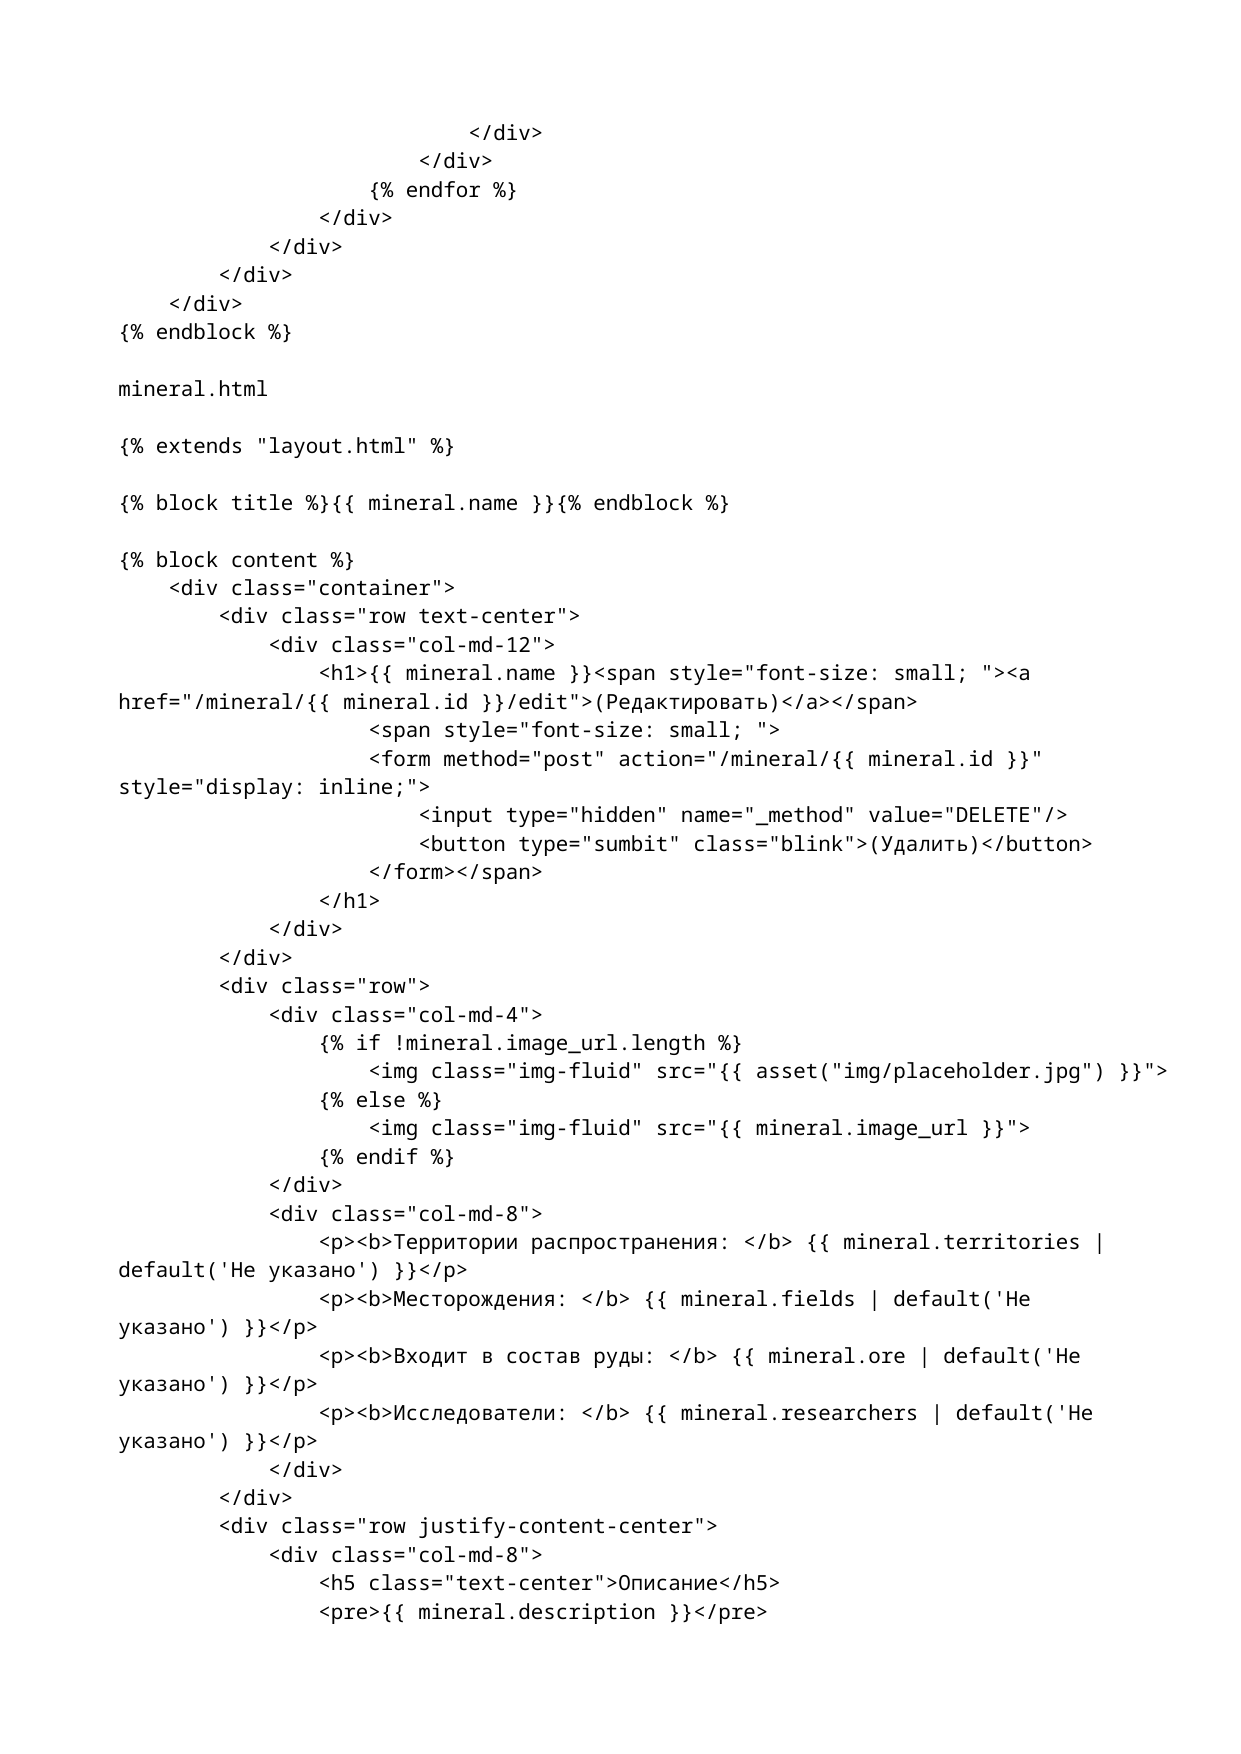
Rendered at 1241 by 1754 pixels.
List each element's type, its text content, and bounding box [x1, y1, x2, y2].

text <button type="sumbit" class="blink">(Удалить)</button> [118, 829, 1181, 857]
text </form></span> [118, 857, 1181, 886]
text <h5 class="text-center">Описание</h5> [118, 1568, 1181, 1597]
text <div class="row justify-content-center"> [118, 1512, 1181, 1540]
text </div> [118, 260, 1181, 289]
text <span style="font-size: small; "> [118, 715, 1181, 744]
text </div> [118, 1170, 1181, 1199]
text <div class="col-md-8"> [118, 1540, 1181, 1568]
text </div> [118, 203, 1181, 232]
text </div> [118, 1483, 1181, 1512]
text <div class="col-md-12"> [118, 630, 1181, 658]
text <input type="hidden" name="_method" value="DELETE"/> [118, 801, 1181, 829]
text <div class="col-md-8"> [118, 1199, 1181, 1227]
text </div> [118, 943, 1181, 971]
text {% block title %}{{ mineral.name }}{% endblock %} [118, 488, 1181, 516]
text <p><b>Исследователи: </b> {{ mineral.researchers | default('Не указано') }}</p> [118, 1398, 1181, 1455]
text {% extends "layout.html" %} [118, 431, 1181, 459]
text {% endif %} [118, 1142, 1181, 1170]
text {% endfor %} [118, 175, 1181, 203]
text <p><b>Входит в состав руды: </b> {{ mineral.ore | default('Не указано') }}</p> [118, 1341, 1181, 1398]
text <div class="col-md-4"> [118, 1000, 1181, 1028]
text <h1>{{ mineral.name }}<span style="font-size: small; "><a href="/mineral/{{ mineral.id }}/edit">(Редактировать)</a></span> [118, 658, 1181, 715]
text <div class="container"> [118, 573, 1181, 602]
text <form method="post" action="/mineral/{{ mineral.id }}" style="display: inline;"> [118, 744, 1181, 801]
text mineral.html [118, 374, 1181, 402]
text </div> [118, 1455, 1181, 1483]
text <div class="row text-center"> [118, 602, 1181, 630]
text {% block content %} [118, 545, 1181, 573]
text </div> [118, 914, 1181, 943]
text <p><b>Территории распространения: </b> {{ mineral.territories | default('Не указано') }}</p> [118, 1227, 1181, 1284]
text <pre>{{ mineral.description }}</pre> [118, 1597, 1181, 1625]
text </h1> [118, 886, 1181, 914]
text <img class="img-fluid" src="{{ mineral.image_url }}"> [118, 1113, 1181, 1142]
text {% if !mineral.image_url.length %} [118, 1028, 1181, 1057]
text <div class="row"> [118, 971, 1181, 1000]
text </div> [118, 118, 1181, 147]
text {% else %} [118, 1085, 1181, 1113]
text </div> [118, 232, 1181, 260]
text <p><b>Месторождения: </b> {{ mineral.fields | default('Не указано') }}</p> [118, 1284, 1181, 1341]
text <img class="img-fluid" src="{{ asset("img/placeholder.jpg") }}"> [118, 1057, 1181, 1085]
text </div> [118, 289, 1181, 317]
text </div> [118, 147, 1181, 175]
text {% endblock %} [118, 317, 1181, 346]
